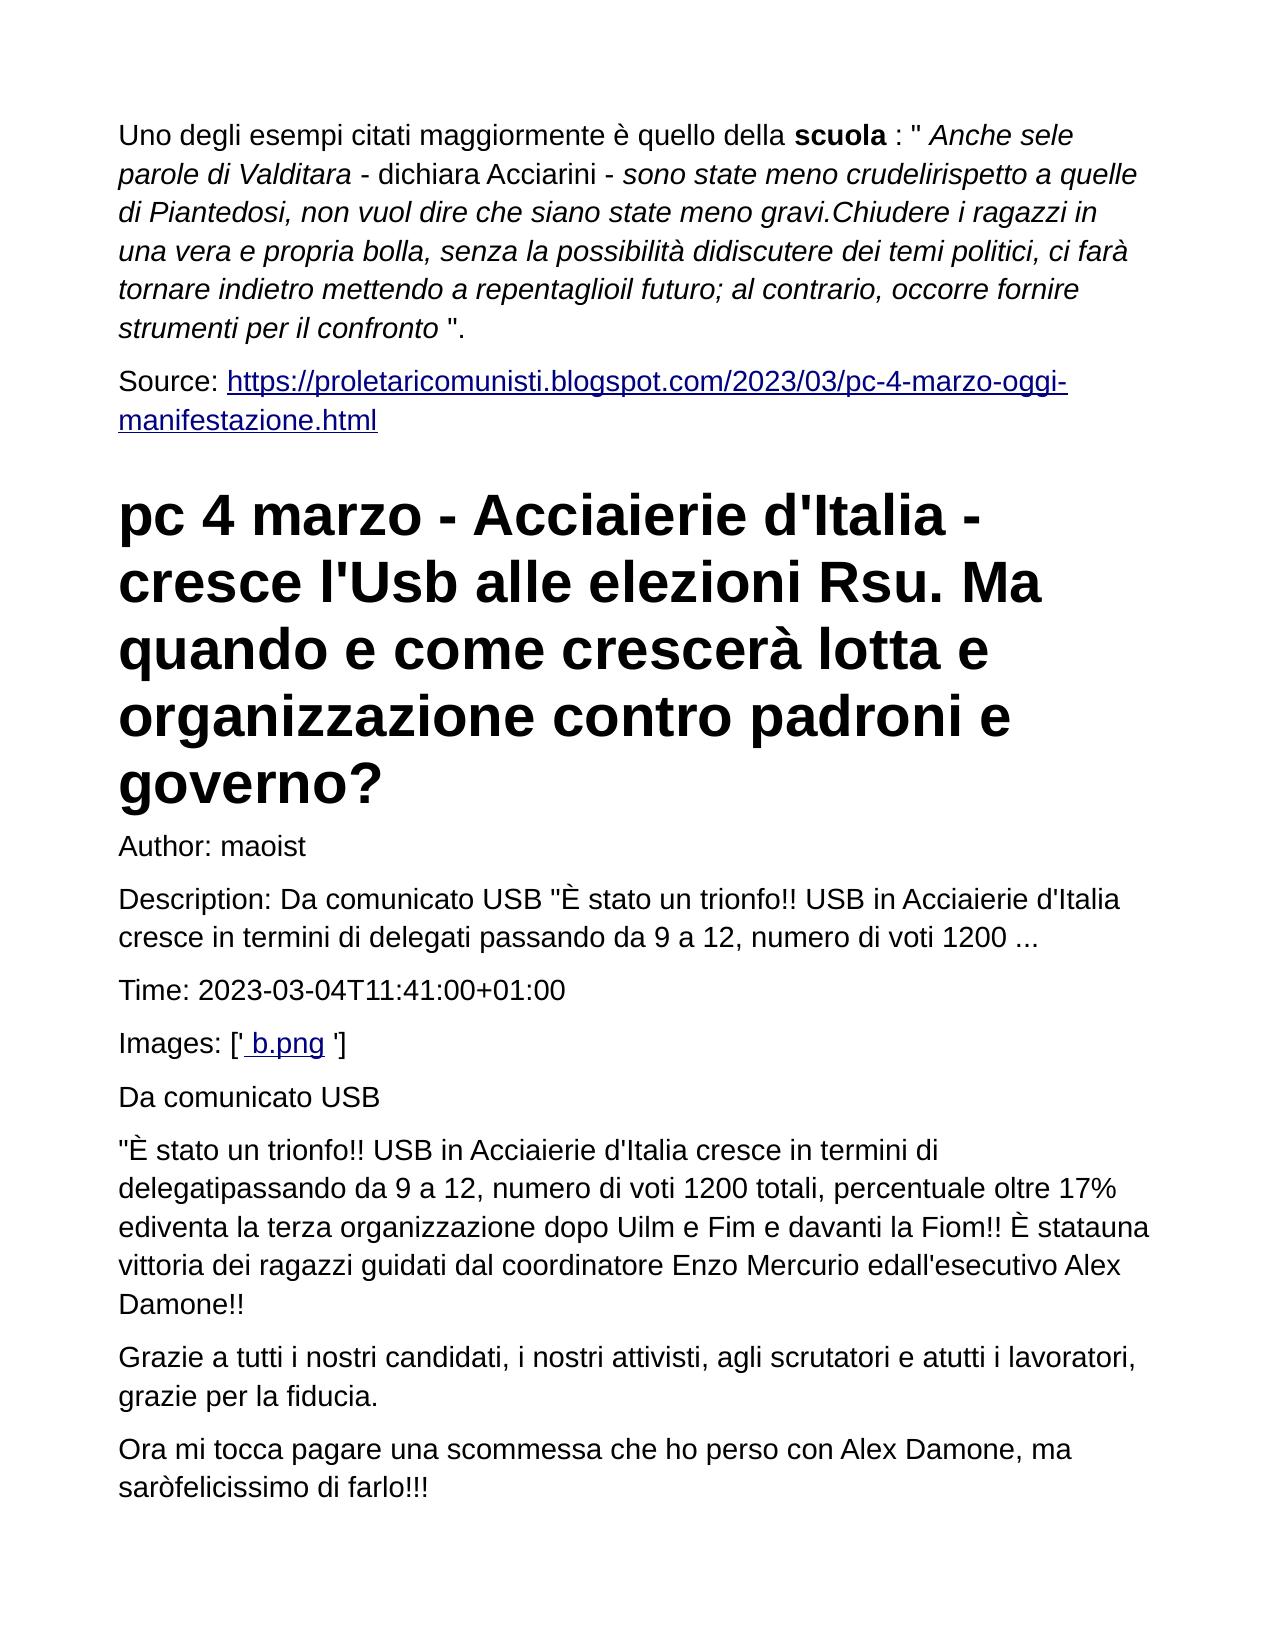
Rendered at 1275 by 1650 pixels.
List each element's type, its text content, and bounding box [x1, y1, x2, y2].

text Da comunicato USB [118, 1079, 1157, 1113]
text Author: maoist [118, 828, 1157, 862]
text Description: Da comunicato USB "È stato un trionfo!! USB in Acciaierie d'Italia cresce in termini di delegati passando da 9 a 12, numero di voti 1200 ... [118, 882, 1157, 954]
text Images: [' b.png '] [118, 1026, 1157, 1060]
text Source: https://proletaricomunisti.blogspot.com/2023/03/pc-4-marzo-oggi-manifestazione.html [118, 364, 1157, 436]
subtitle pc 4 marzo - Acciaierie d'Italia - cresce l'Usb alle elezioni Rsu. Ma quando e come crescerà lotta e organizzazione contro padroni e governo? [118, 481, 1157, 816]
text "È stato un trionfo!! USB in Acciaierie d'Italia cresce in termini di delegatipassando da 9 a 12, numero di voti 1200 totali, percentuale oltre 17% ediventa la terza organizzazione dopo Uilm e Fim e davanti la Fiom!! È statauna vittoria dei ragazzi guidati dal coordinatore Enzo Mercurio edall'esecutivo Alex Damone!! [118, 1133, 1157, 1320]
text Ora mi tocca pagare una scommessa che ho perso con Alex Damone, ma saròfelicissimo di farlo!!! [118, 1432, 1157, 1504]
text Grazie a tutti i nostri candidati, i nostri attivisti, agli scrutatori e atutti i lavoratori, grazie per la fiducia. [118, 1340, 1157, 1412]
text Uno degli esempi citati maggiormente è quello della scuola : " Anche sele parole di Valditara - dichiara Acciarini - sono state meno crudelirispetto a quelle di Piantedosi, non vuol dire che siano state meno gravi.Chiudere i ragazzi in una vera e propria bolla, senza la possibilità didiscutere dei temi politici, ci farà tornare indietro mettendo a repentaglioil futuro; al contrario, occorre fornire strumenti per il confronto ". [118, 118, 1157, 344]
text Time: 2023-03-04T11:41:00+01:00 [118, 973, 1157, 1007]
